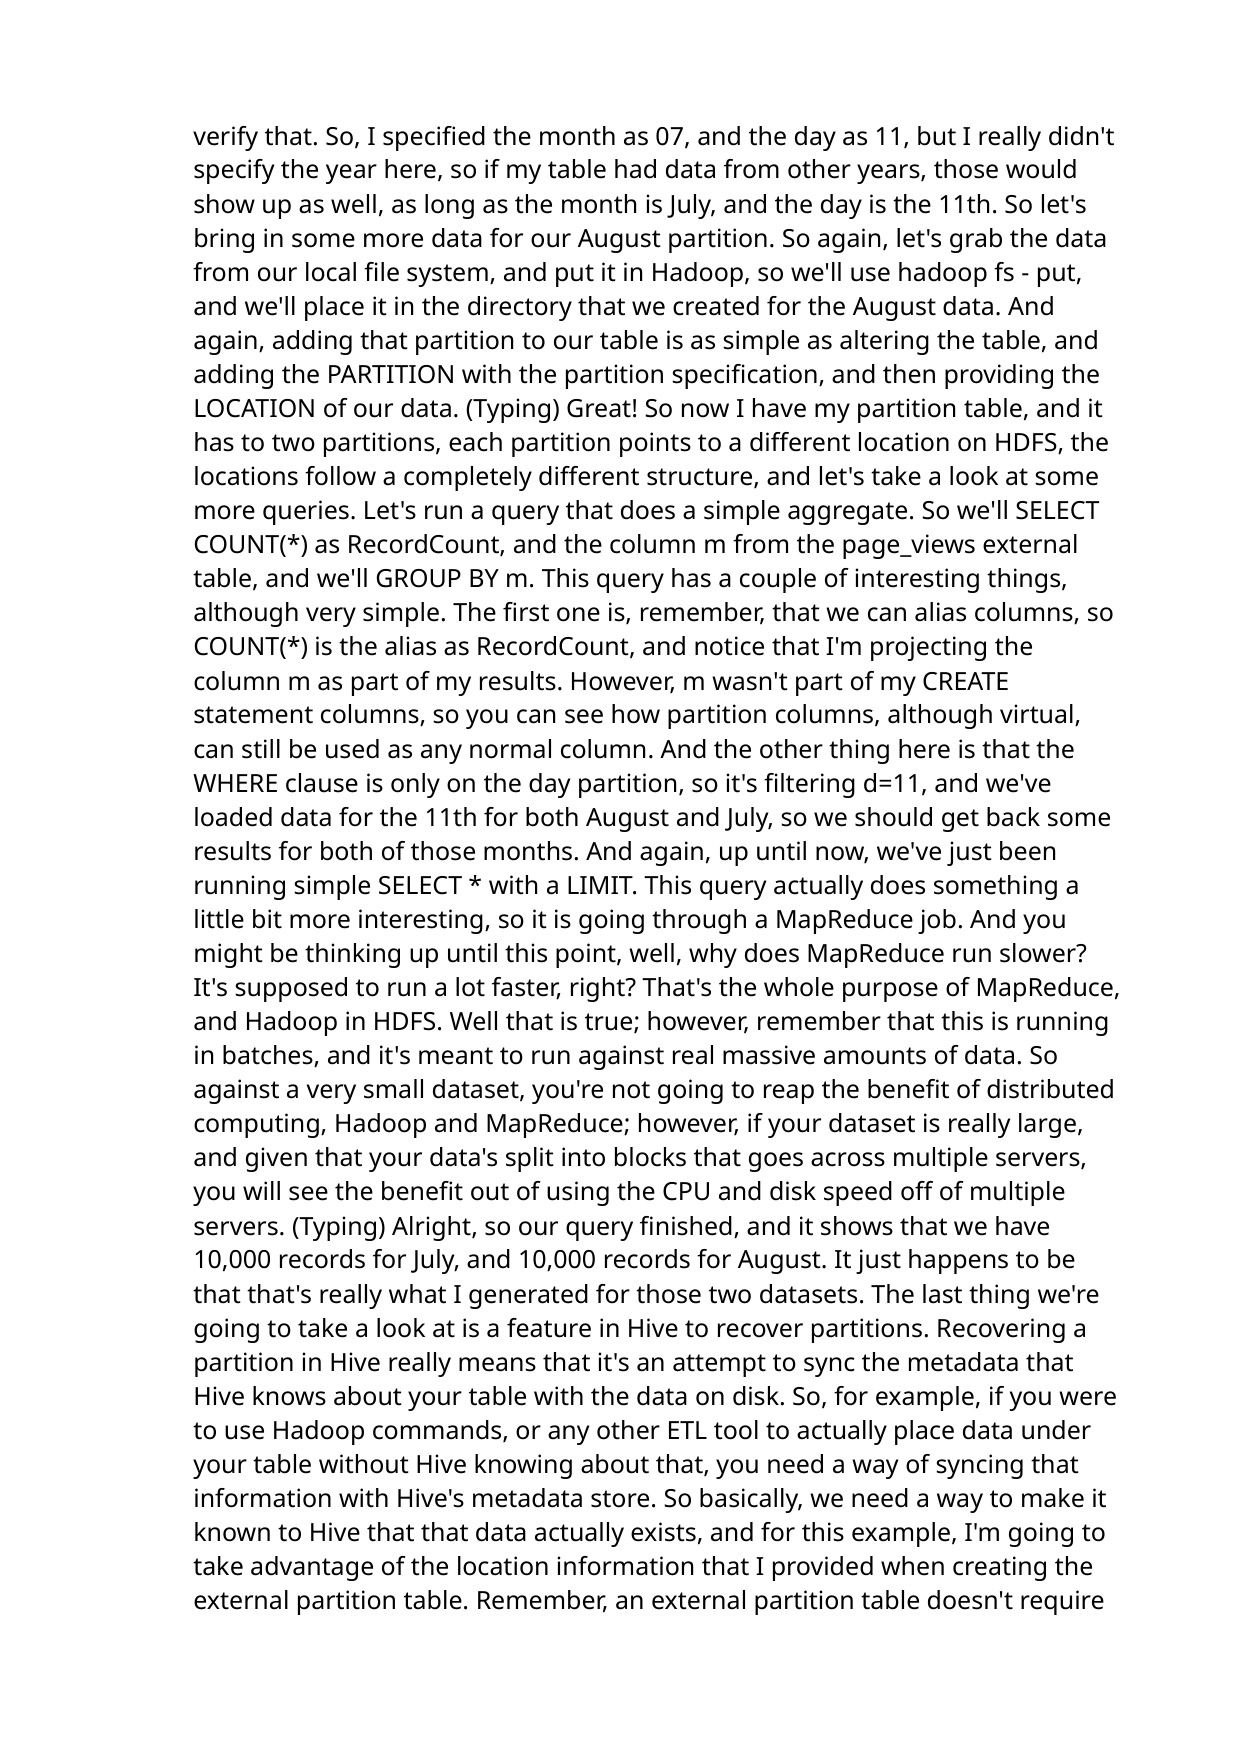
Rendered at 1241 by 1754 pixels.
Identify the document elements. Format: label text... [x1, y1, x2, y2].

list verify that. So, I specified the month as 07, and the day as 11, but I really didn't specify the year here, so if my table had data from other years, those would show up as well, as long as the month is July, and the day is the 11th. So let's bring in some more data for our August partition. So again, let's grab the data from our local file system, and put it in Hadoop, so we'll use hadoop fs - put, and we'll place it in the directory that we created for the August data. And again, adding that partition to our table is as simple as altering the table, and adding the PARTITION with the partition specification, and then providing the LOCATION of our data. (Typing) Great! So now I have my partition table, and it has to two partitions, each partition points to a different location on HDFS, the locations follow a completely different structure, and let's take a look at some more queries. Let's run a query that does a simple aggregate. So we'll SELECT COUNT(*) as RecordCount, and the column m from the page_views external table, and we'll GROUP BY m. This query has a couple of interesting things, although very simple. The first one is, remember, that we can alias columns, so COUNT(*) is the alias as RecordCount, and notice that I'm projecting the column m as part of my results. However, m wasn't part of my CREATE statement columns, so you can see how partition columns, although virtual, can still be used as any normal column. And the other thing here is that the WHERE clause is only on the day partition, so it's filtering d=11, and we've loaded data for the 11th for both August and July, so we should get back some results for both of those months. And again, up until now, we've just been running simple SELECT * with a LIMIT. This query actually does something a little bit more interesting, so it is going through a MapReduce job. And you might be thinking up until this point, well, why does MapReduce run slower? It's supposed to run a lot faster, right? That's the whole purpose of MapReduce, and Hadoop in HDFS. Well that is true; however, remember that this is running in batches, and it's meant to run against real massive amounts of data. So against a very small dataset, you're not going to reap the benefit of distributed computing, Hadoop and MapReduce; however, if your dataset is really large, and given that your data's split into blocks that goes across multiple servers, you will see the benefit out of using the CPU and disk speed off of multiple servers. (Typing) Alright, so our query finished, and it shows that we have 10,000 records for July, and 10,000 records for August. It just happens to be that that's really what I generated for those two datasets. The last thing we're going to take a look at is a feature in Hive to recover partitions. Recovering a partition in Hive really means that it's an attempt to sync the metadata that Hive knows about your table with the data on disk. So, for example, if you were to use Hadoop commands, or any other ETL tool to actually place data under your table without Hive knowing about that, you need a way of syncing that information with Hive's metadata store. So basically, we need a way to make it known to Hive that that data actually exists, and for this example, I'm going to take advantage of the location information that I provided when creating the external partition table. Remember, an external partition table doesn't require [156, 118, 1122, 1617]
